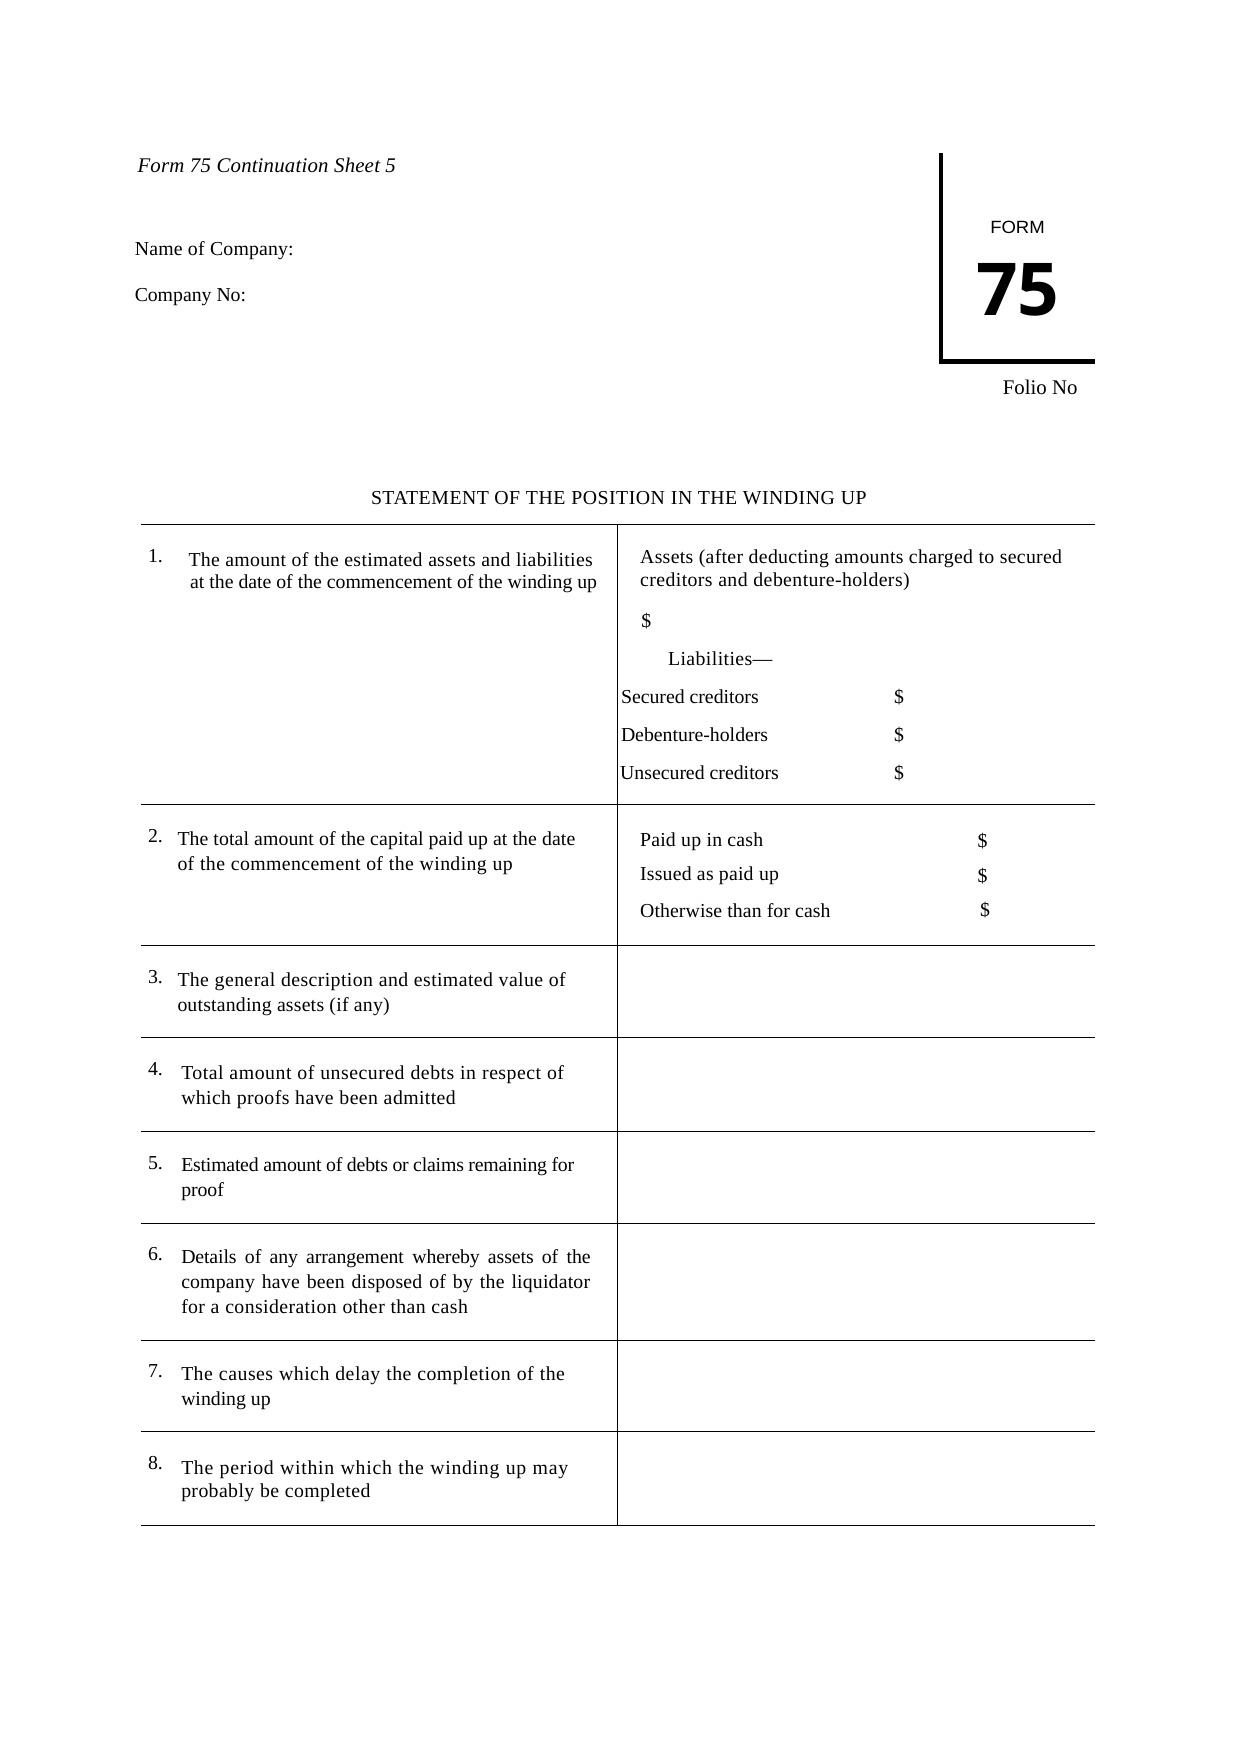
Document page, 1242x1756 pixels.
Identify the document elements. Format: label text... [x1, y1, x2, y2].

table_cell [875, 1038, 1094, 1131]
table_cell [618, 1038, 875, 1131]
table_cell [618, 1432, 875, 1525]
text Folio No [129, 372, 1108, 400]
table_header The amount of the estimated assets and liabilities at the date of the commencement of the winding up [170, 525, 617, 804]
table_cell Name of Company: <o.name> Company No: <o.uen> [130, 237, 939, 359]
table_cell Details of any arrangement whereby assets of the company have been disposed of by the liquidator for a consideration other than cash [170, 1224, 617, 1339]
table_cell $ $ $ [875, 805, 1094, 945]
table_cell [875, 1341, 1094, 1431]
table_cell The causes which delay the completion of the winding up [170, 1341, 617, 1431]
table_cell [875, 946, 1094, 1037]
table_cell Total amount of unsecured debts in respect of which proofs have been admitted [170, 1038, 617, 1131]
table_cell [875, 1224, 1094, 1339]
table_cell [618, 1341, 875, 1431]
table_cell [141, 1132, 170, 1223]
text STATEMENT OF THE POSITION IN THE WINDING UP [129, 486, 1108, 509]
table_cell The period within which the winding up may probably be completed [170, 1432, 617, 1525]
table_cell [875, 1132, 1094, 1223]
table_cell [141, 1038, 170, 1131]
table_cell [141, 805, 170, 945]
table_header FORM [943, 153, 1094, 237]
table_header Form 75 Continuation Sheet 5 [130, 153, 939, 237]
table_cell [141, 1341, 170, 1431]
table_cell The general description and estimated value of outstanding assets (if any) [170, 946, 617, 1037]
table_cell [618, 1132, 875, 1223]
table_cell [141, 946, 170, 1037]
table_header Assets (after deducting amounts charged to secured creditors and debenture-holders) $ Liabilities— Secured creditors $ Debenture-holders $ Unsecured creditors $ [618, 525, 1094, 804]
table_cell 75 [943, 237, 1094, 359]
table_cell [875, 1432, 1094, 1525]
table_cell [618, 1224, 875, 1339]
table_header [141, 525, 170, 804]
table_cell [141, 1432, 170, 1525]
table_cell [618, 946, 875, 1037]
table_cell The total amount of the capital paid up at the date of the commencement of the winding up [170, 805, 617, 945]
table_cell Paid up in cash Issued as paid up Otherwise than for cash [618, 805, 875, 945]
table_cell [141, 1224, 170, 1339]
table_cell Estimated amount of debts or claims remaining for proof [170, 1132, 617, 1223]
